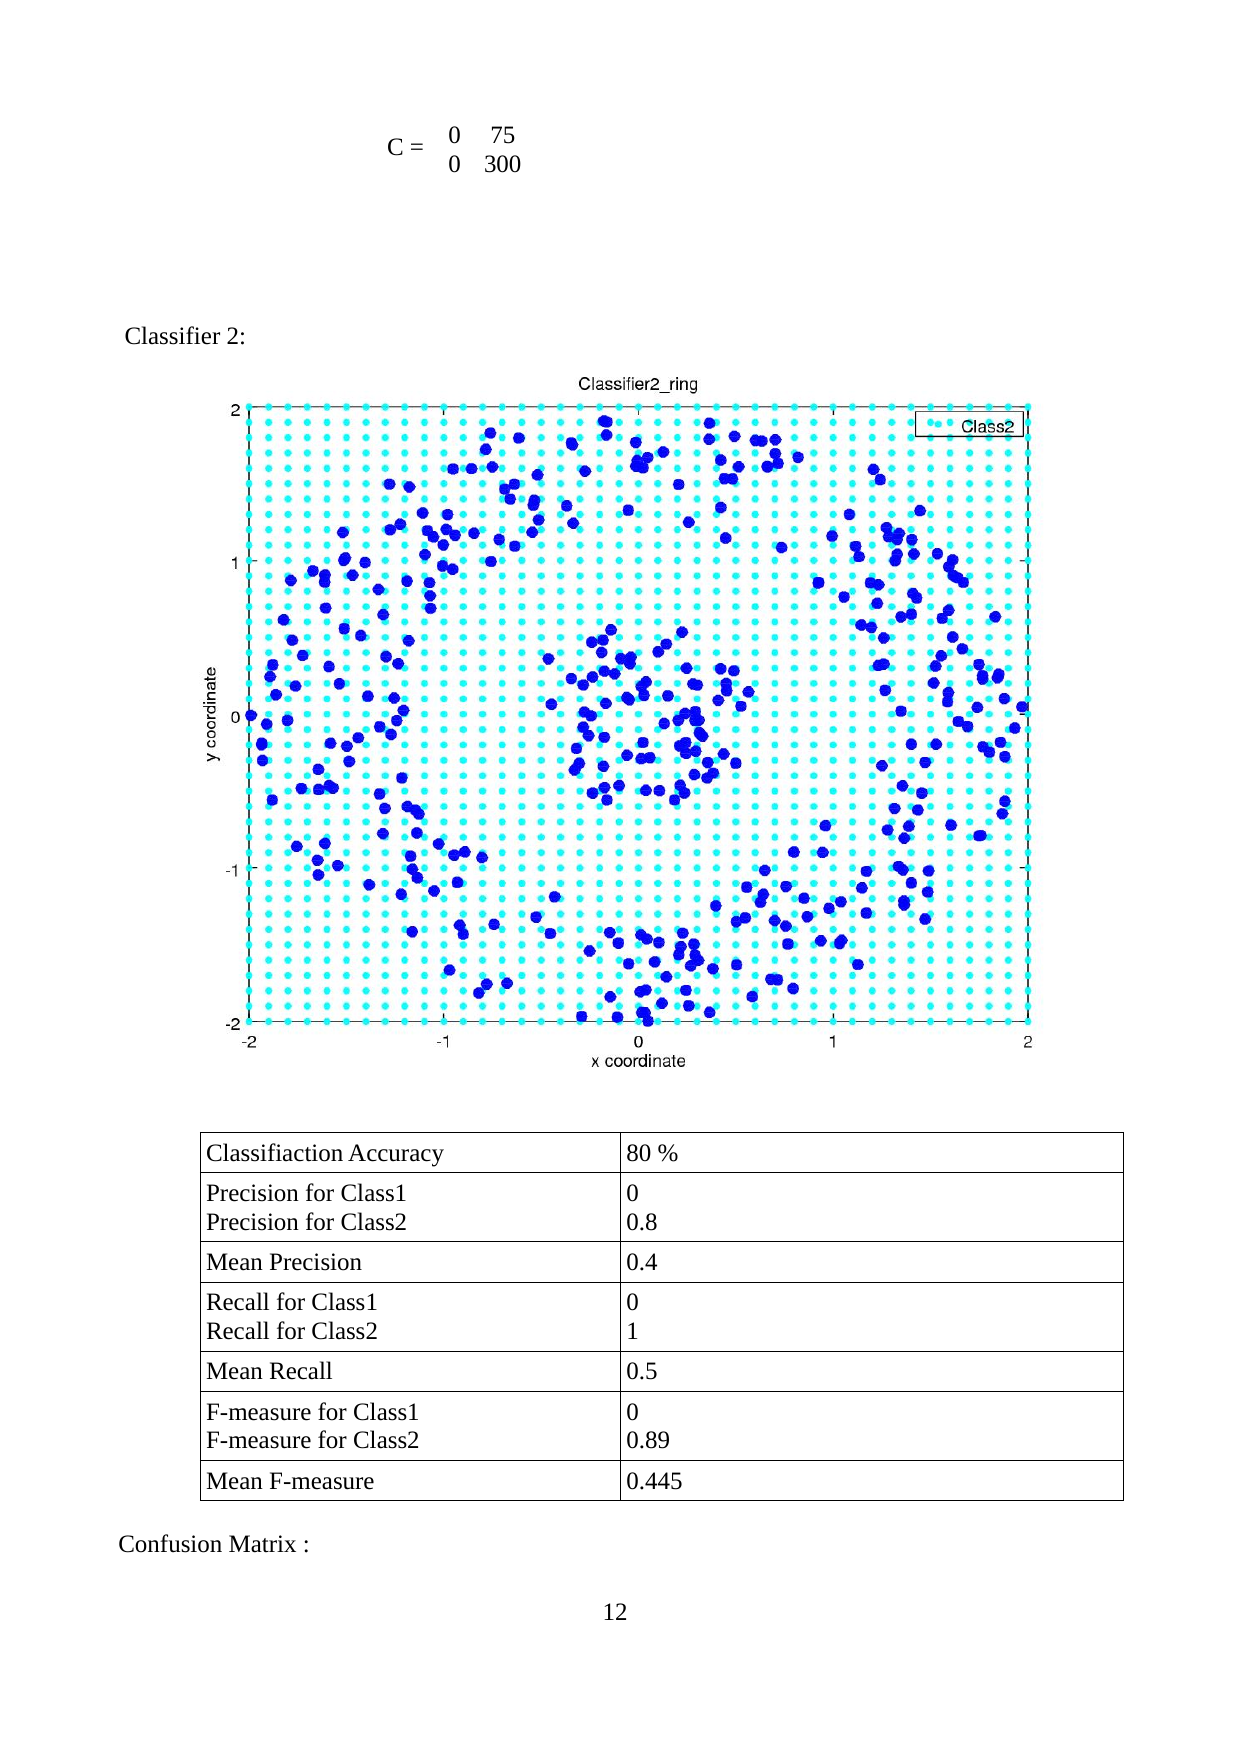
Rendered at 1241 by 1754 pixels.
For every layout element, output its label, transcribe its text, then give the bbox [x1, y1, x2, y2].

picture [118, 350, 1123, 1104]
table_cell 0 1 [621, 1283, 1123, 1351]
table_cell Recall for Class1 Recall for Class2 [201, 1283, 620, 1351]
table_cell 0 0.89 [621, 1392, 1123, 1460]
table_header Classifiaction Accuracy [201, 1133, 620, 1172]
table_cell 0.5 [621, 1352, 1123, 1391]
text Confusion Matrix : [118, 1529, 1122, 1558]
table_cell Mean Recall [201, 1352, 620, 1391]
table_cell F-measure for Class1 F-measure for Class2 [201, 1392, 620, 1460]
text Classifier 2: [118, 321, 1122, 350]
table_cell Mean F-measure [201, 1461, 620, 1500]
text C = [118, 118, 1122, 178]
table_cell 0 0.8 [621, 1173, 1123, 1241]
table_header 80 % [621, 1133, 1123, 1172]
table_cell Mean Precision [201, 1242, 620, 1282]
table_cell 0.445 [621, 1461, 1123, 1500]
table_cell 0.4 [621, 1242, 1123, 1282]
table_cell Precision for Class1 Precision for Class2 [201, 1173, 620, 1241]
